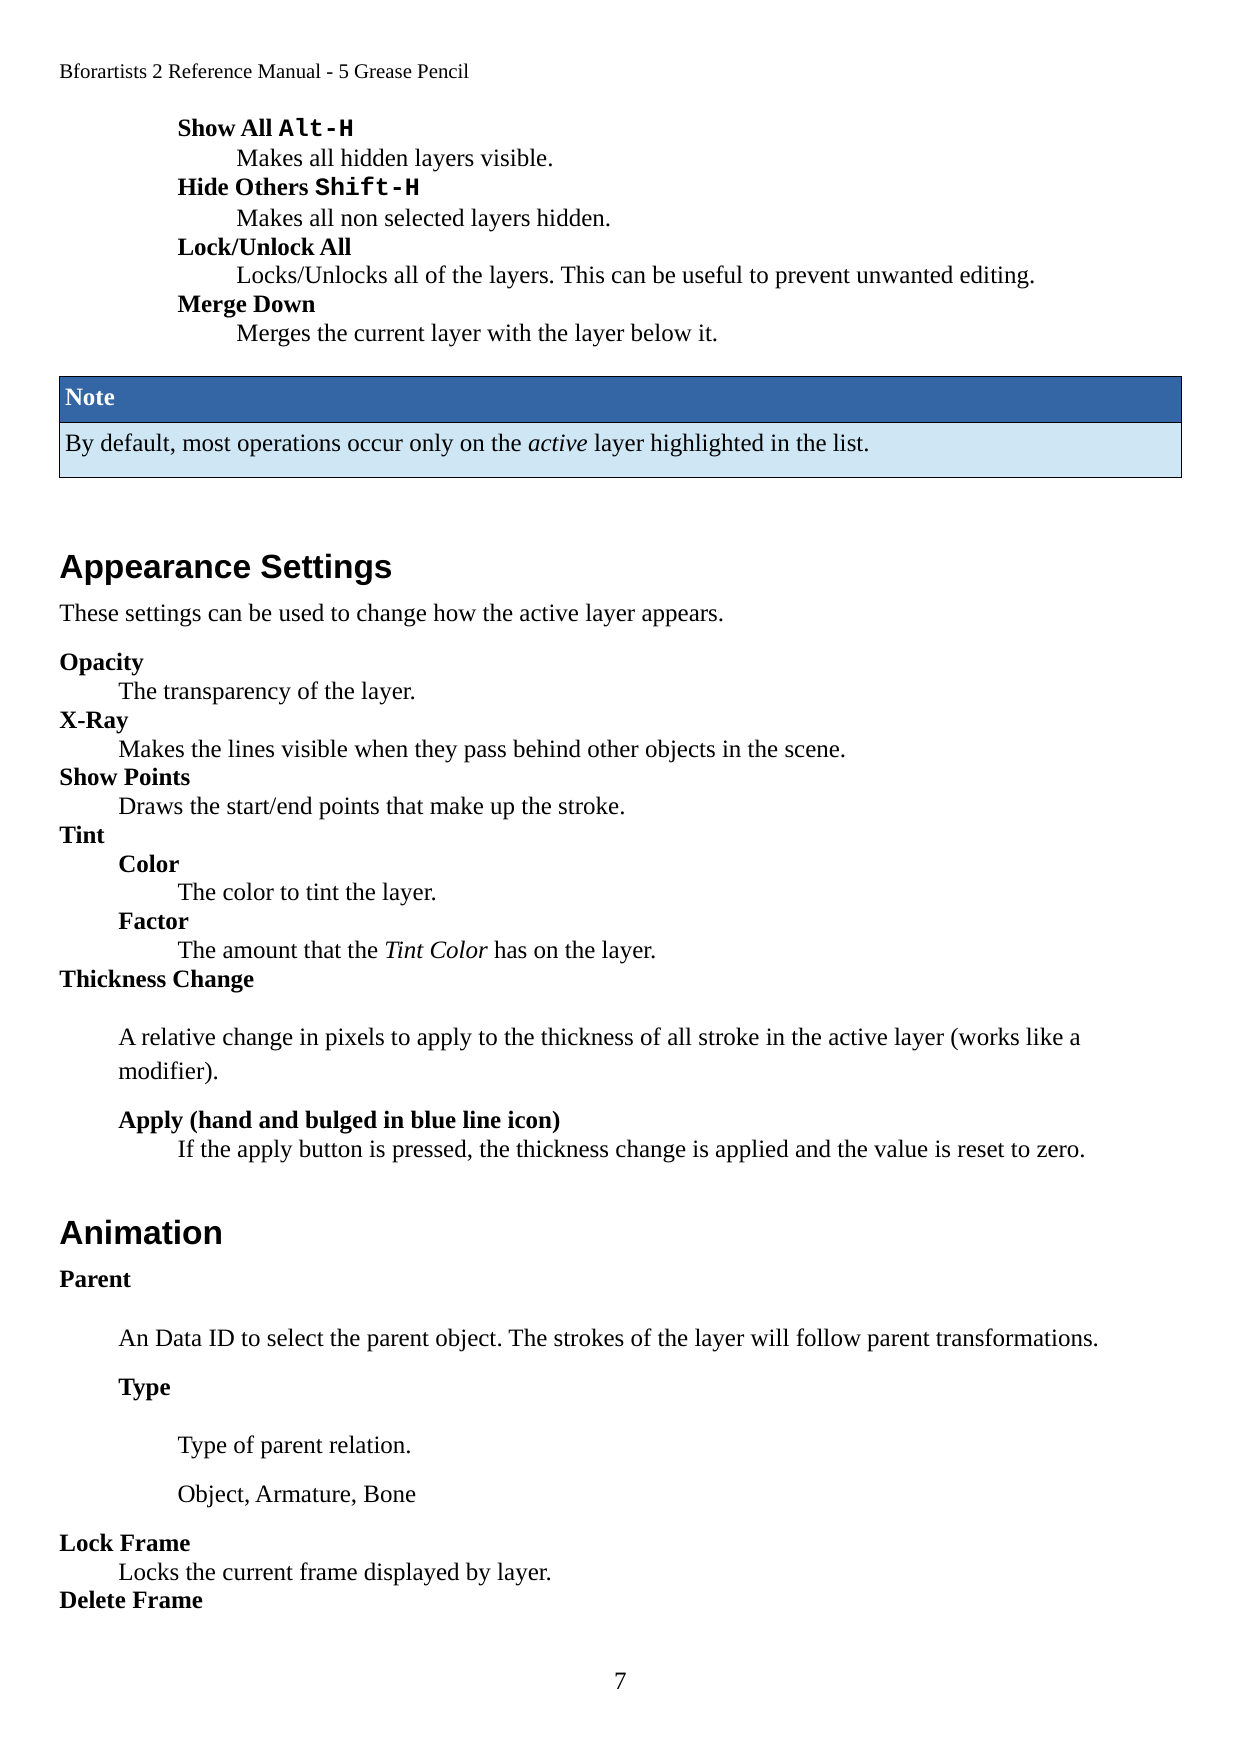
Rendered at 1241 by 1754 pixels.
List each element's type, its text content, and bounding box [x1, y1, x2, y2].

subtitle Lock Frame [59, 1528, 1181, 1557]
subtitle Parent [59, 1264, 1181, 1293]
table_cell By default, most operations occur only on the active layer highlighted in the list. [60, 423, 1181, 477]
list Locks/Unlocks all of the layers. This can be useful to prevent unwanted editing. [236, 261, 1181, 289]
subtitle Delete Frame [59, 1586, 1181, 1614]
subtitle X-Ray [59, 705, 1181, 734]
subtitle Lock/Unlock All [177, 232, 1181, 261]
text Object, Armature, Bone [177, 1479, 1181, 1508]
subtitle Hide Others Shift-H [177, 172, 1181, 203]
list Makes all hidden layers visible. [236, 143, 1181, 172]
list Merges the current layer with the layer below it. [236, 318, 1181, 347]
text Type of parent relation. [177, 1430, 1181, 1459]
list The transparency of the layer. [118, 676, 1181, 705]
list Makes all non selected layers hidden. [236, 203, 1181, 232]
subtitle Tint [59, 820, 1181, 849]
subtitle Show All Alt-H [177, 113, 1181, 143]
subtitle Color [118, 849, 1181, 877]
table_header Note [60, 377, 1181, 422]
text An Data ID to select the parent object. The strokes of the layer will follow parent transformations. [118, 1323, 1181, 1351]
subtitle Type [118, 1372, 1181, 1400]
subtitle Opacity [59, 647, 1181, 676]
subtitle Animation [59, 1213, 1181, 1252]
subtitle Thickness Change [59, 964, 1181, 992]
subtitle Factor [118, 906, 1181, 935]
list The color to tint the layer. [177, 877, 1181, 906]
subtitle Appearance Settings [59, 547, 1181, 586]
list Draws the start/end points that make up the stroke. [118, 791, 1181, 820]
subtitle Apply (hand and bulged in blue line icon) [118, 1105, 1181, 1134]
list If the apply button is pressed, the thickness change is applied and the value is reset to zero. [177, 1134, 1181, 1163]
text These settings can be used to change how the active layer appears. [59, 598, 1181, 627]
list Makes the lines visible when they pass behind other objects in the scene. [118, 734, 1181, 762]
text A relative change in pixels to apply to the thickness of all stroke in the active layer (works like a modifier). [118, 1022, 1181, 1085]
list Locks the current frame displayed by layer. [118, 1557, 1181, 1586]
list The amount that the Tint Color has on the layer. [177, 935, 1181, 964]
subtitle Show Points [59, 762, 1181, 791]
subtitle Merge Down [177, 289, 1181, 318]
